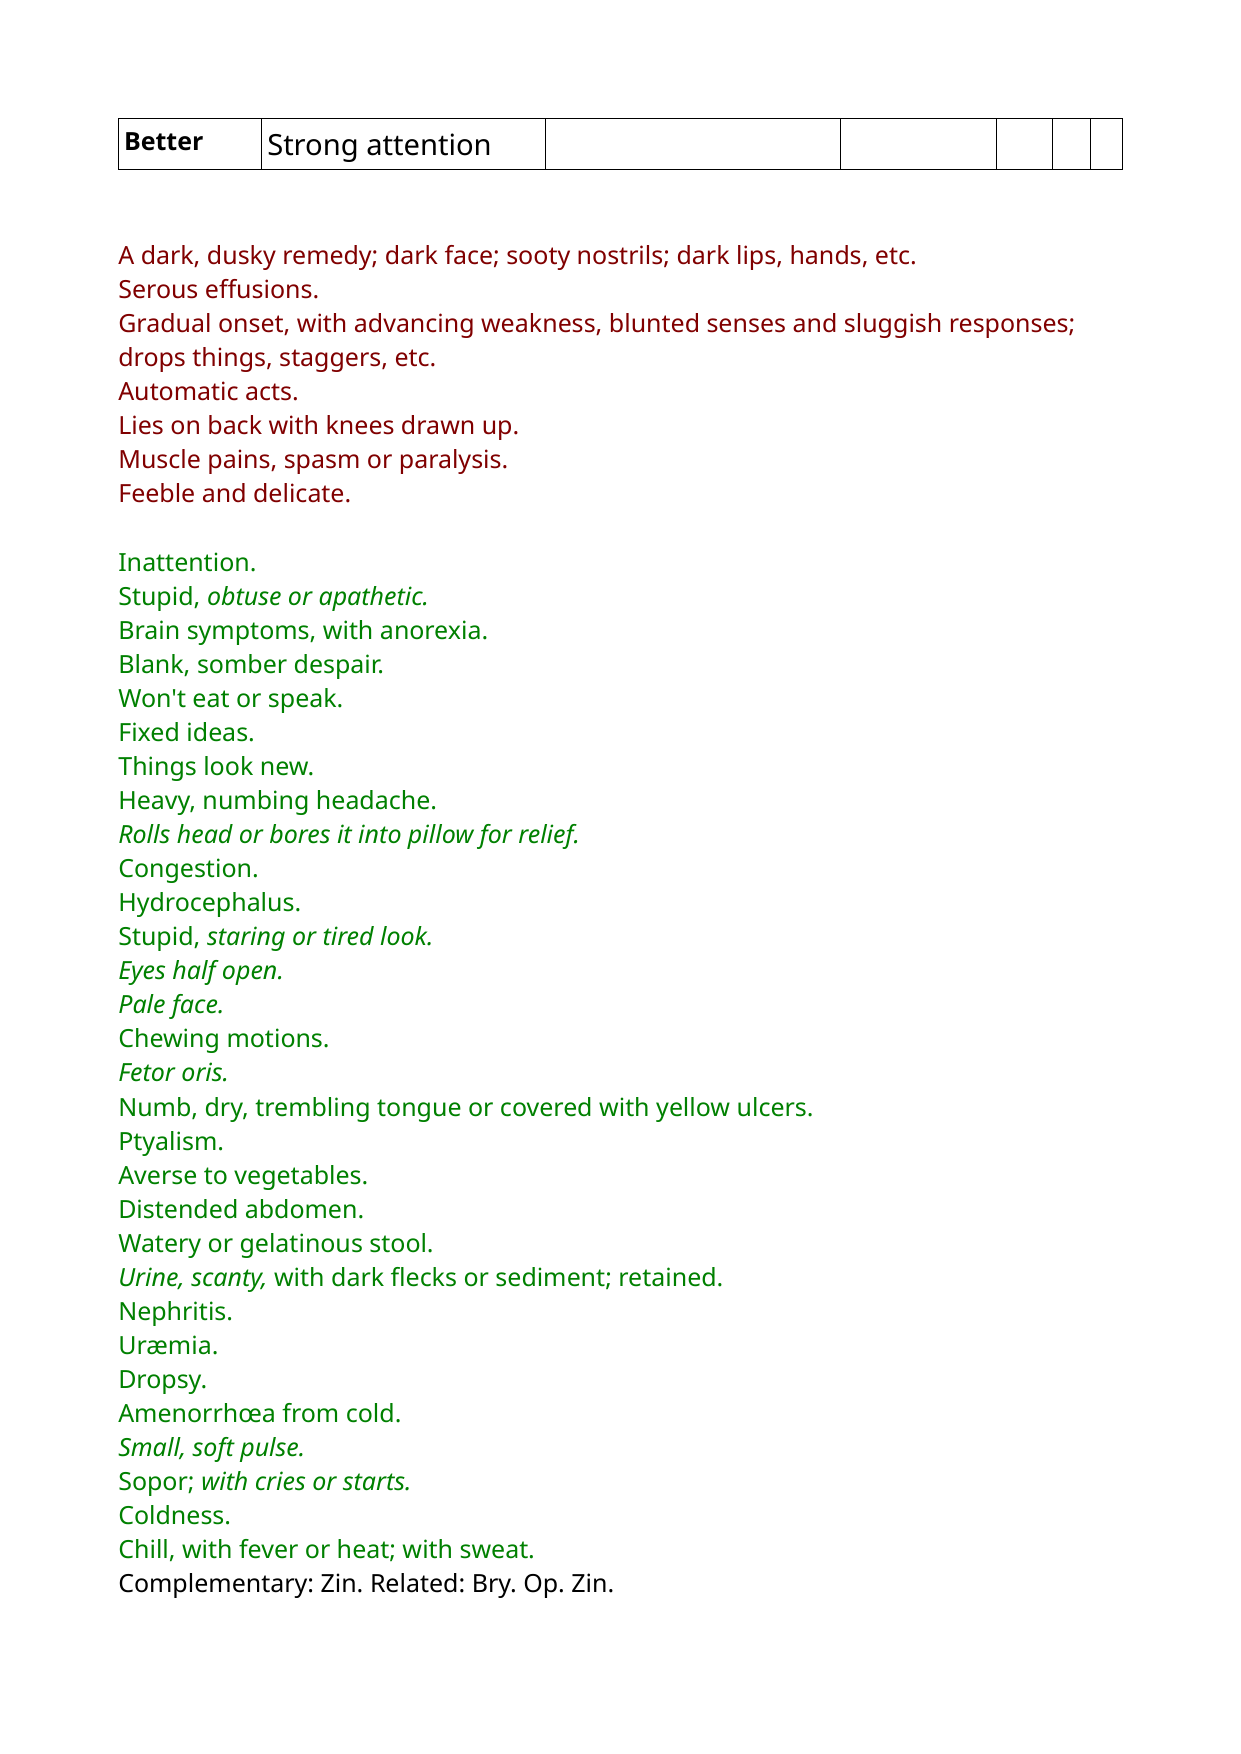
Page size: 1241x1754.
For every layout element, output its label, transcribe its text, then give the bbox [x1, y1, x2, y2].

table_cell Better [119, 119, 261, 169]
text Stupid, staring or tired look. [118, 919, 1122, 953]
table_cell [1091, 119, 1122, 169]
table_cell [841, 119, 996, 169]
text Urine, scanty, with dark flecks or sediment; retained. [118, 1259, 1122, 1293]
text Eyes half open. [118, 953, 1122, 987]
text Blank, somber despair. [118, 646, 1122, 680]
text Pale face. [118, 987, 1122, 1021]
text Ptyalism. [118, 1123, 1122, 1157]
text A dark, dusky remedy; dark face; sooty nostrils; dark lips, hands, etc. [118, 238, 1122, 272]
text Numb, dry, trembling tongue or covered with yellow ulcers. [118, 1089, 1122, 1123]
text Things look new. [118, 748, 1122, 783]
text Watery or gelatinous stool. [118, 1225, 1122, 1259]
text Dropsy. [118, 1362, 1122, 1396]
text Complementary: Zin. Related: Bry. Op. Zin. [118, 1566, 1122, 1600]
text Small, soft pulse. [118, 1430, 1122, 1464]
text Serous effusions. [118, 272, 1122, 306]
text Sopor; with cries or starts. [118, 1464, 1122, 1498]
text Uræmia. [118, 1328, 1122, 1362]
text Chewing motions. [118, 1021, 1122, 1055]
text Won't eat or speak. [118, 680, 1122, 714]
text Lies on back with knees drawn up. [118, 408, 1122, 442]
text Muscle pains, spasm or paralysis. [118, 442, 1122, 476]
table_cell [1053, 119, 1090, 169]
text Feeble and delicate. [118, 476, 1122, 510]
text Inattention. [118, 544, 1122, 578]
text Coldness. [118, 1498, 1122, 1532]
text Congestion. [118, 851, 1122, 885]
text Fetor oris. [118, 1055, 1122, 1089]
text Heavy, numbing headache. [118, 783, 1122, 817]
text Nephritis. [118, 1293, 1122, 1328]
text Distended abdomen. [118, 1191, 1122, 1225]
text Stupid, obtuse or apathetic. [118, 578, 1122, 612]
text Averse to vegetables. [118, 1157, 1122, 1191]
text Automatic acts. [118, 374, 1122, 408]
text Brain symptoms, with anorexia. [118, 612, 1122, 646]
table_cell [997, 119, 1052, 169]
text Rolls head or bores it into pillow for relief. [118, 817, 1122, 851]
text Gradual onset, with advancing weakness, blunted senses and sluggish responses; drops things, staggers, etc. [118, 306, 1122, 374]
text Chill, with fever or heat; with sweat. [118, 1532, 1122, 1566]
table_cell Strong attention [262, 119, 545, 169]
text Hydrocephalus. [118, 885, 1122, 919]
text Fixed ideas. [118, 714, 1122, 748]
table_cell [546, 119, 840, 169]
text Amenorrhœa from cold. [118, 1396, 1122, 1430]
